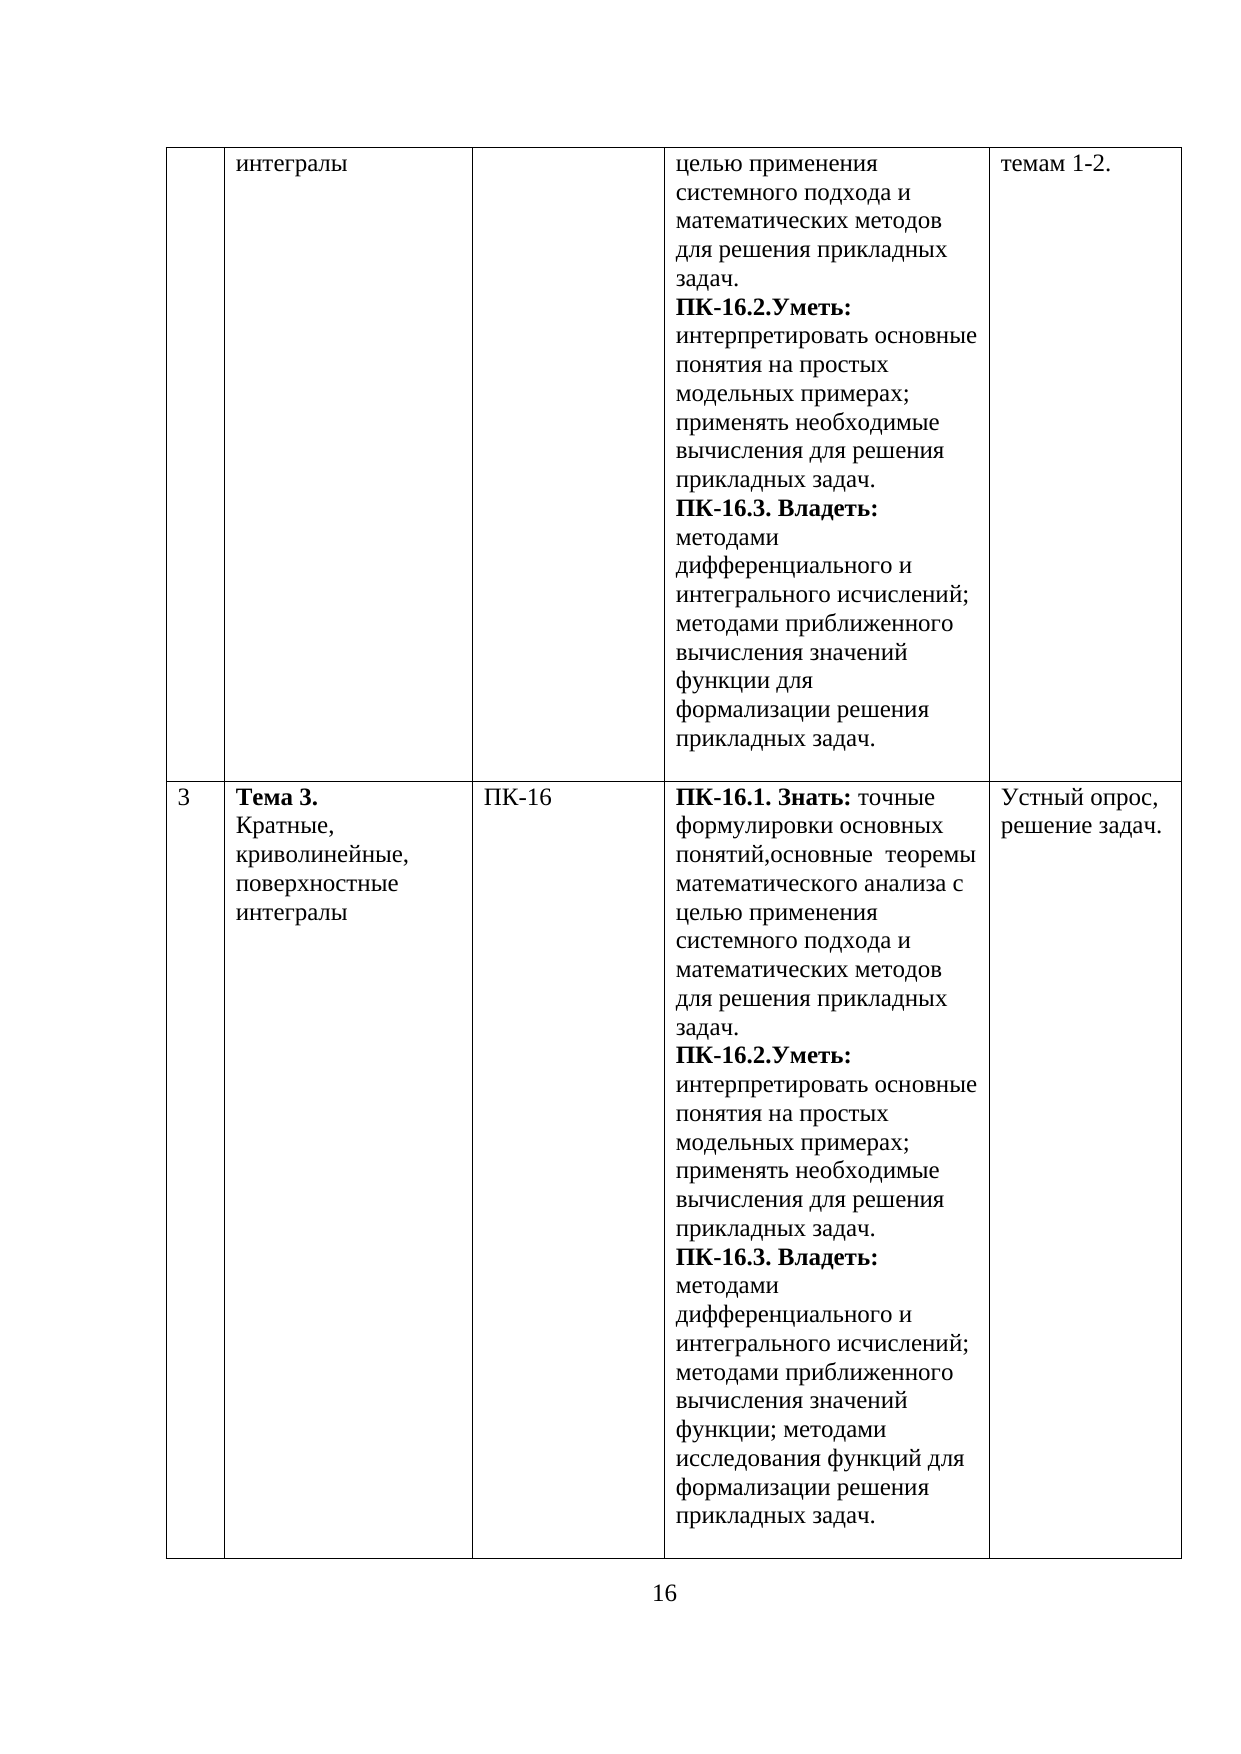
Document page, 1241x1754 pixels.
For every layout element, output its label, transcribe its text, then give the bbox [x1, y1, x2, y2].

table_cell темам 1-2. [990, 148, 1181, 781]
table_cell [167, 148, 224, 781]
table_cell Тема 3. Кратные, криволинейные, поверхностные интегралы [225, 782, 472, 1558]
table_cell интегралы [225, 148, 472, 781]
table_cell Устный опрос, решение задач. [990, 782, 1181, 1558]
table_cell ПК-16 [473, 782, 664, 1558]
table_cell [473, 148, 664, 781]
table_cell целью применения системного подхода и математических методов для решения прикладных задач. ПК-16.2.Уметь: интерпретировать основные понятия на простых модельных примерах; применять необходимые вычисления для решения прикладных задач. ПК-16.3. Владеть: методами дифференциального и интегрального исчислений; методами приближенного вычисления значений функции для формализации решения прикладных задач. [665, 148, 989, 781]
table_cell 3 [167, 782, 224, 1558]
